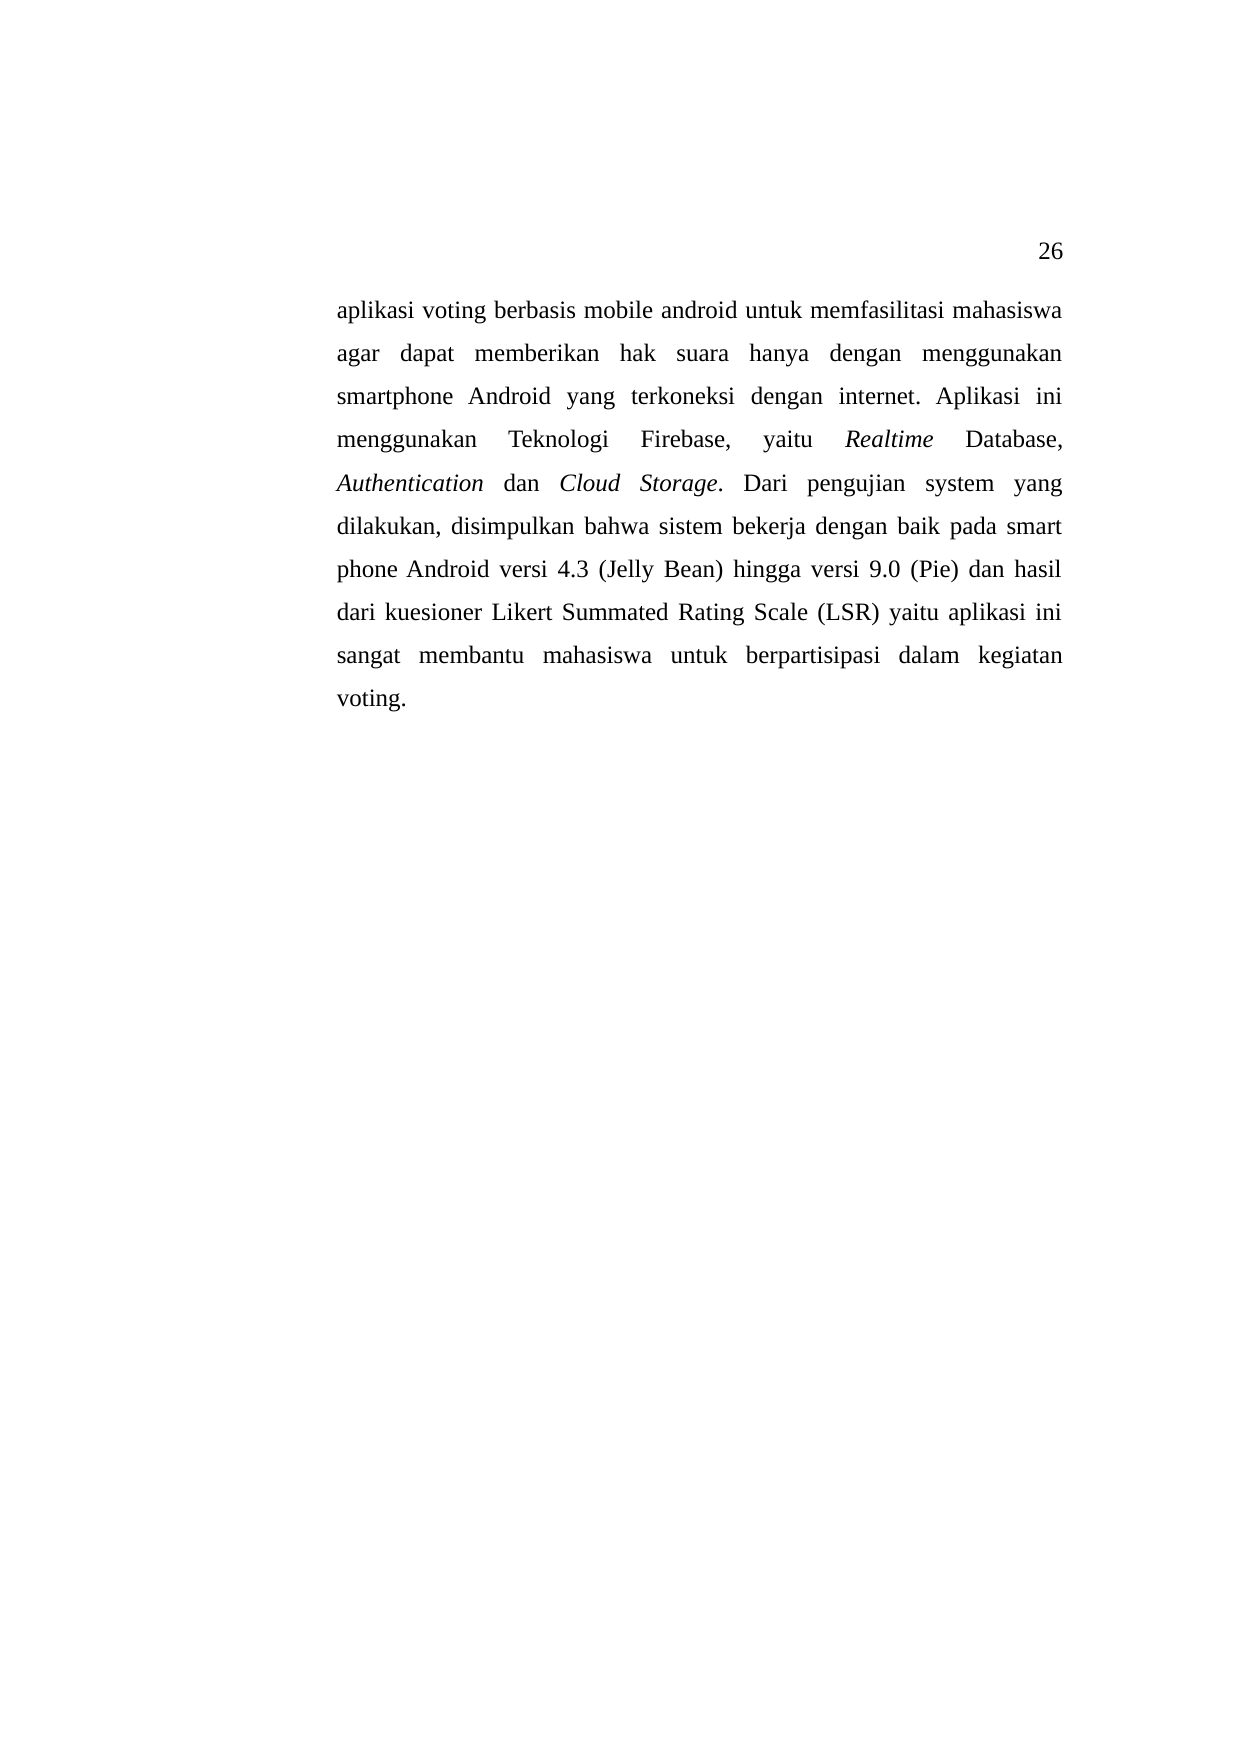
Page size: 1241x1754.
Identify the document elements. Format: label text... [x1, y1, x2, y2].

list aplikasi voting berbasis mobile android untuk memfasilitasi mahasiswa agar dapat memberikan hak suara hanya dengan menggunakan smartphone Android yang terkoneksi dengan internet. Aplikasi ini menggunakan Teknologi Firebase, yaitu Realtime Database, Authentication dan Cloud Storage. Dari pengujian system yang dilakukan, disimpulkan bahwa sistem bekerja dengan baik pada smart phone Android versi 4.3 (Jelly Bean) hingga versi 9.0 (Pie) dan hasil dari kuesioner Likert Summated Rating Scale (LSR) yaitu aplikasi ini sangat membantu mahasiswa untuk berpartisipasi dalam kegiatan voting. [283, 295, 1063, 712]
